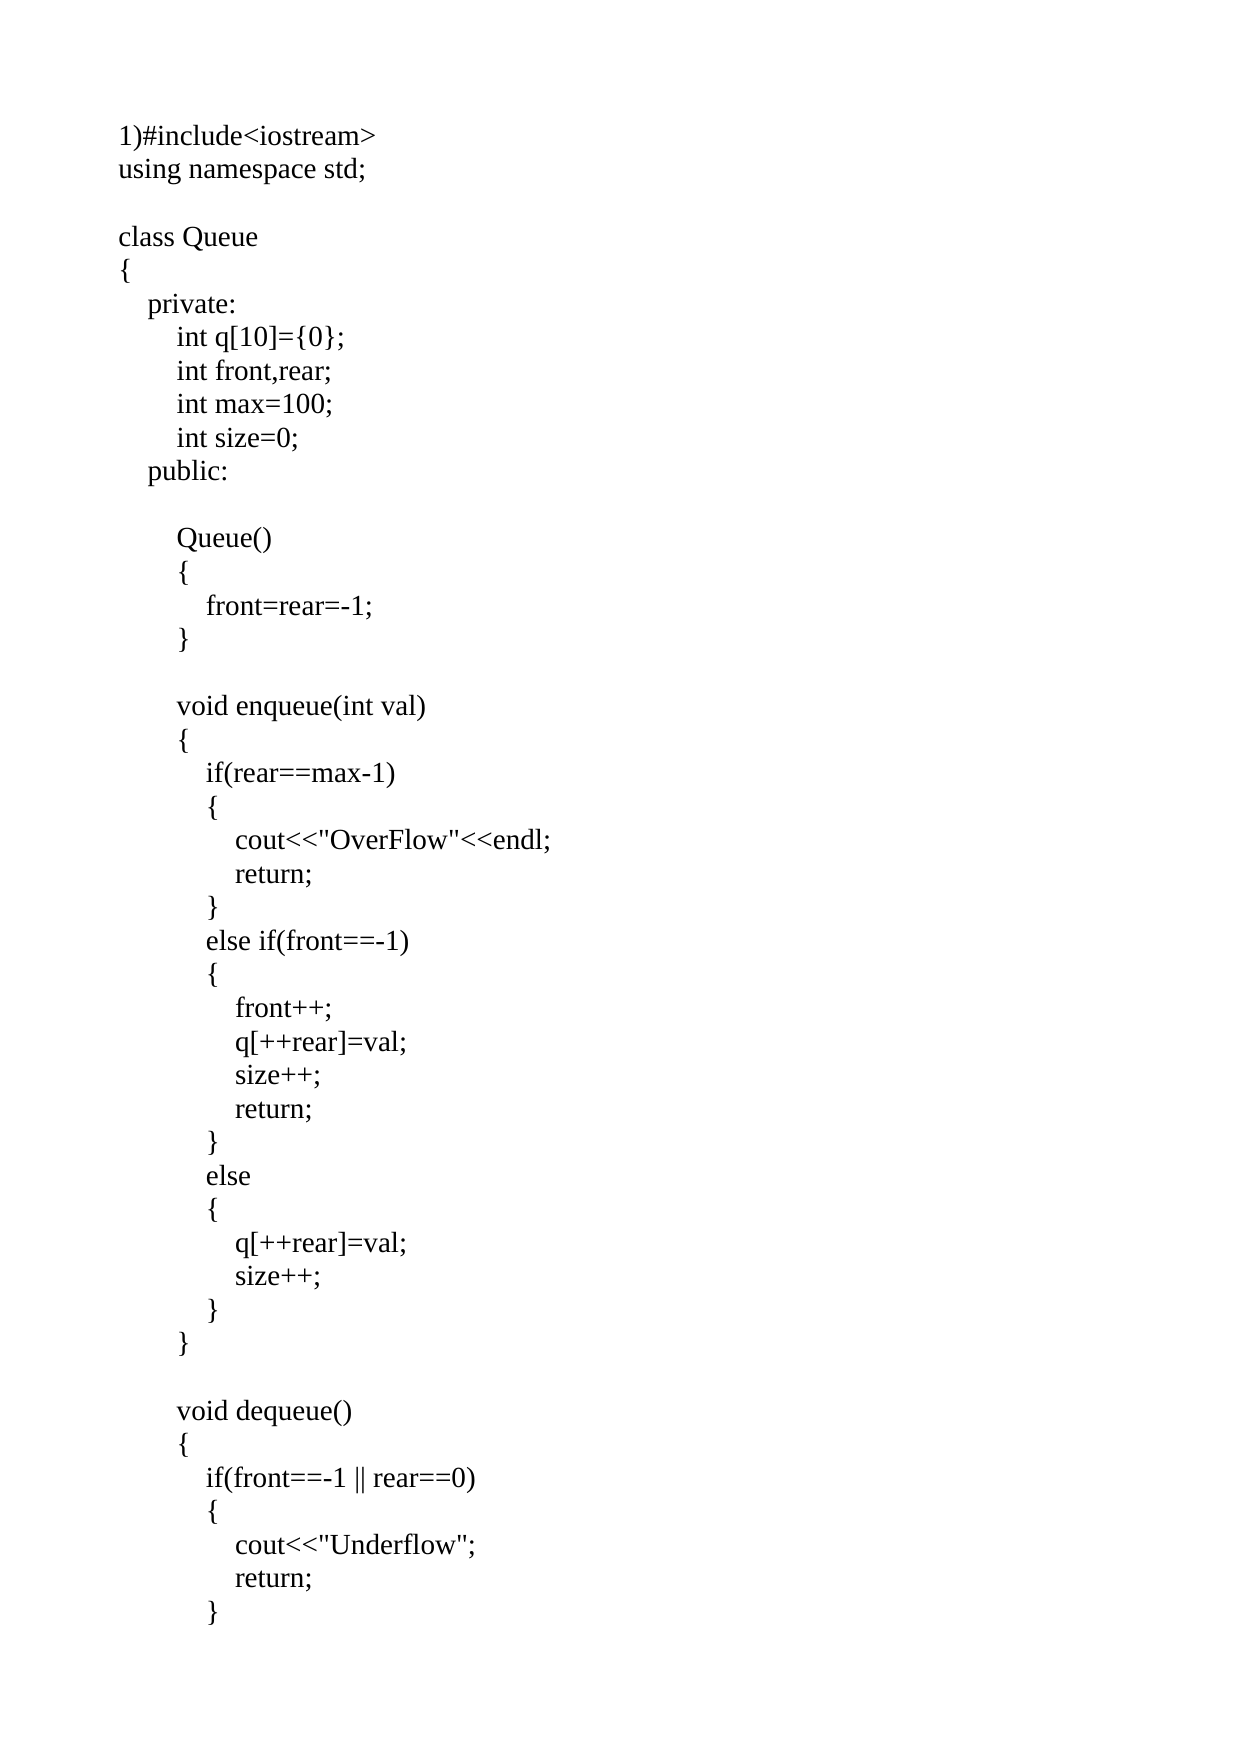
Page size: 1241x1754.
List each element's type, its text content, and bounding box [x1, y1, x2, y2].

text front=rear=-1; [118, 588, 1122, 621]
text { [118, 252, 1122, 286]
text int front,rear; [118, 353, 1122, 386]
text Queue() [118, 521, 1122, 554]
text if(rear==max-1) [118, 755, 1122, 789]
text class Queue [118, 219, 1122, 252]
text public: [118, 453, 1122, 487]
text if(front==-1 || rear==0) [118, 1460, 1122, 1493]
text } [118, 1292, 1122, 1326]
text q[++rear]=val; [118, 1225, 1122, 1258]
text { [118, 1493, 1122, 1527]
text } [118, 889, 1122, 923]
text } [118, 1594, 1122, 1627]
text { [118, 1191, 1122, 1225]
text { [118, 957, 1122, 990]
text } [118, 1326, 1122, 1359]
text int size=0; [118, 420, 1122, 453]
text size++; [118, 1057, 1122, 1091]
text } [118, 621, 1122, 655]
text void enqueue(int val) [118, 688, 1122, 722]
text { [118, 789, 1122, 822]
text int max=100; [118, 386, 1122, 420]
text cout<<"Underflow"; [118, 1527, 1122, 1560]
text { [118, 1426, 1122, 1460]
text private: [118, 286, 1122, 319]
text else [118, 1158, 1122, 1191]
text front++; [118, 990, 1122, 1024]
text return; [118, 1091, 1122, 1124]
text { [118, 722, 1122, 755]
text return; [118, 856, 1122, 889]
text q[++rear]=val; [118, 1024, 1122, 1057]
text else if(front==-1) [118, 923, 1122, 957]
text using namespace std; [118, 152, 1122, 185]
text { [118, 554, 1122, 588]
text return; [118, 1560, 1122, 1594]
text } [118, 1124, 1122, 1158]
text 1)#include<iostream> [118, 118, 1122, 152]
text size++; [118, 1258, 1122, 1292]
text cout<<"OverFlow"<<endl; [118, 822, 1122, 856]
text int q[10]={0}; [118, 319, 1122, 353]
text void dequeue() [118, 1393, 1122, 1426]
